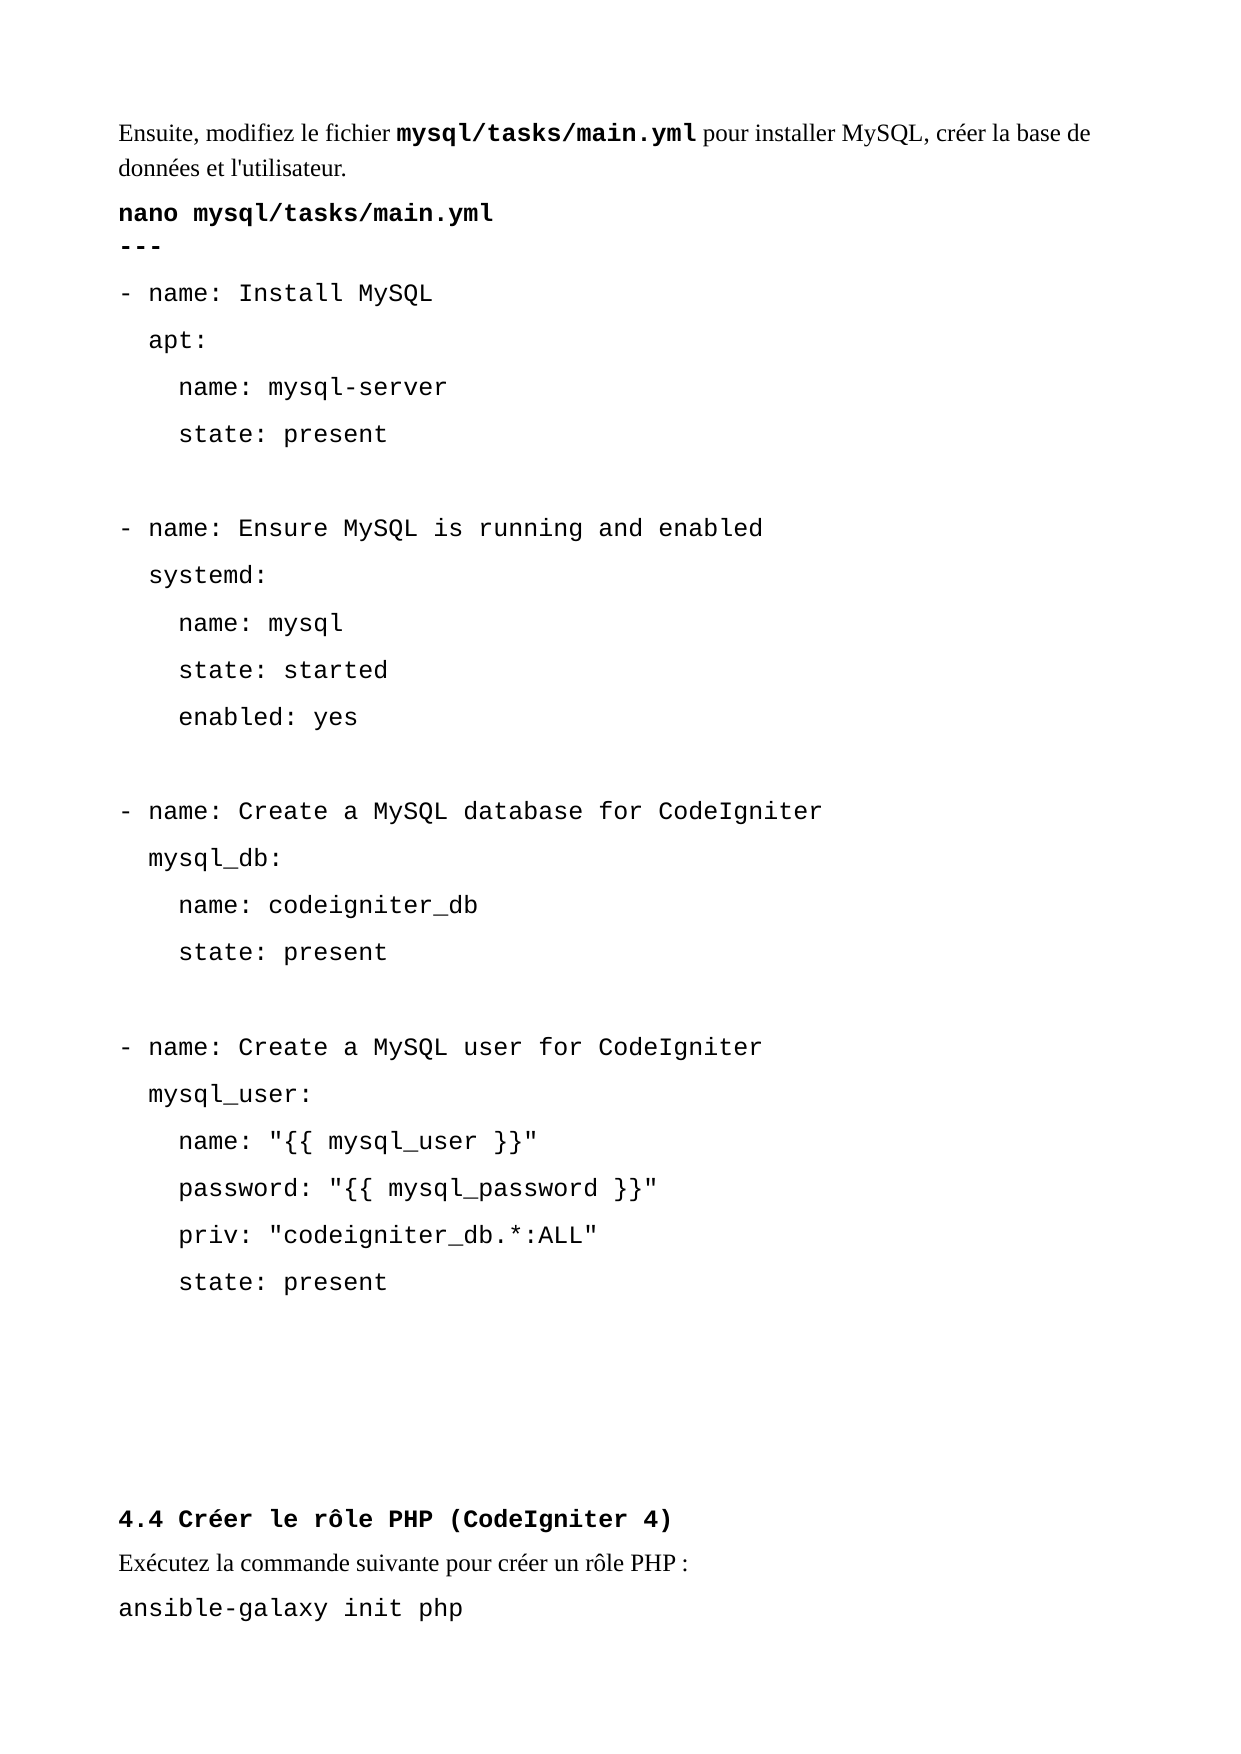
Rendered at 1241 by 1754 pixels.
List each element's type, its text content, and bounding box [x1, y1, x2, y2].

text mysql_db: [118, 846, 1122, 874]
text name: mysql-server [118, 374, 1122, 403]
text Ensuite, modifiez le fichier mysql/tasks/main.yml pour installer MySQL, créer la base de données et l'utilisateur. [118, 118, 1122, 182]
text mysql_user: [118, 1081, 1122, 1109]
text priv: "codeigniter_db.*:ALL" [118, 1222, 1122, 1251]
text state: started [118, 657, 1122, 686]
text enabled: yes [118, 704, 1122, 733]
text state: present [118, 940, 1122, 968]
text apt: [118, 327, 1122, 356]
text - name: Install MySQL [118, 280, 1122, 309]
text ansible-galaxy init php [118, 1595, 1122, 1624]
text name: "{{ mysql_user }}" [118, 1128, 1122, 1157]
text state: present [118, 1269, 1122, 1428]
text - name: Create a MySQL user for CodeIgniter [118, 1034, 1122, 1062]
text - name: Create a MySQL database for CodeIgniter [118, 798, 1122, 827]
subtitle 4.4 Créer le rôle PHP (CodeIgniter 4) [118, 1507, 1122, 1535]
text name: mysql [118, 610, 1122, 638]
text Exécutez la commande suivante pour créer un rôle PHP : [118, 1548, 1122, 1576]
text name: codeigniter_db [118, 893, 1122, 921]
text systemd: [118, 563, 1122, 591]
text nano mysql/tasks/main.yml --- [118, 201, 1122, 262]
text state: present [118, 422, 1122, 450]
text password: "{{ mysql_password }}" [118, 1175, 1122, 1204]
text - name: Ensure MySQL is running and enabled [118, 516, 1122, 544]
